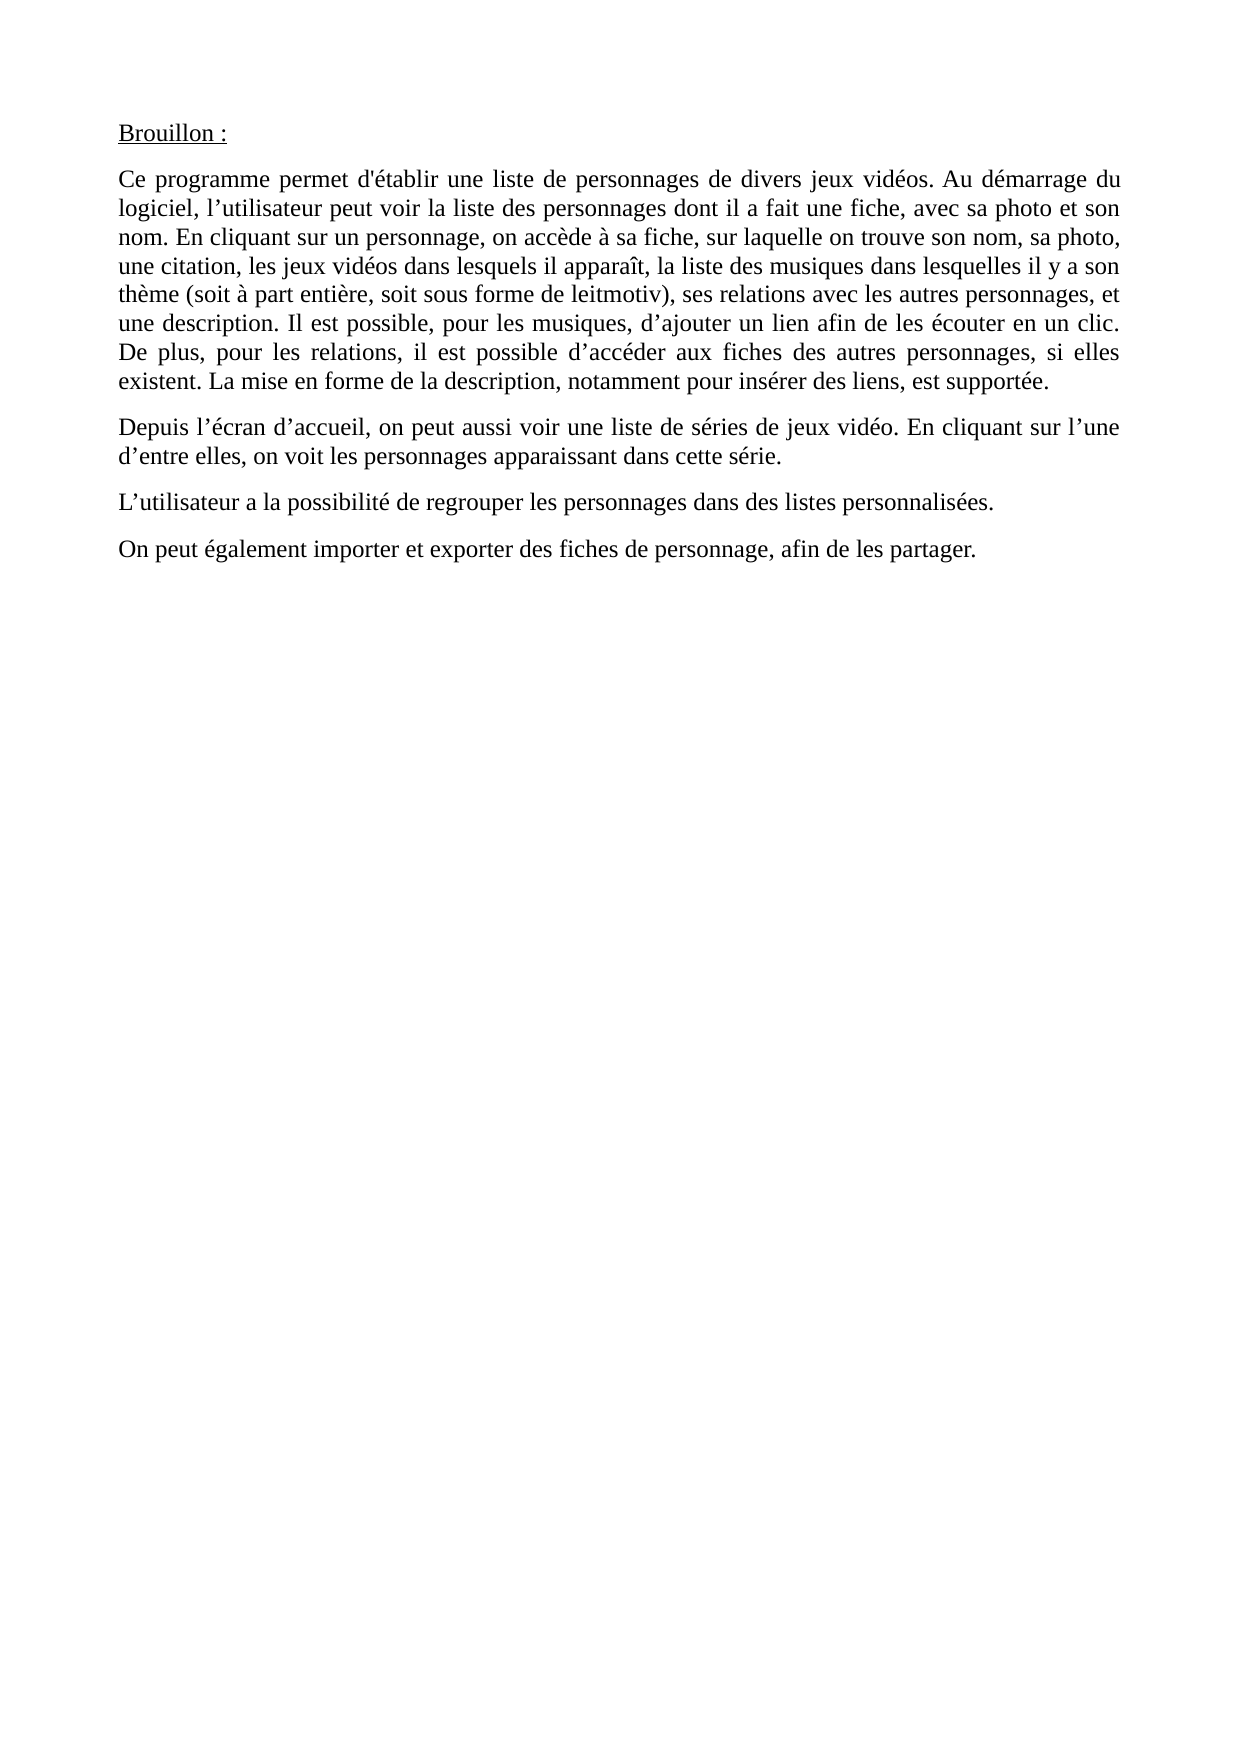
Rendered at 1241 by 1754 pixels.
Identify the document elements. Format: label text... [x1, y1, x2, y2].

text Ce programme permet d'établir une liste de personnages de divers jeux vidéos. Au démarrage du logiciel, l’utilisateur peut voir la liste des personnages dont il a fait une fiche, avec sa photo et son nom. En cliquant sur un personnage, on accède à sa fiche, sur laquelle on trouve son nom, sa photo, une citation, les jeux vidéos dans lesquels il apparaît, la liste des musiques dans lesquelles il y a son thème (soit à part entière, soit sous forme de leitmotiv), ses relations avec les autres personnages, et une description. Il est possible, pour les musiques, d’ajouter un lien afin de les écouter en un clic. De plus, pour les relations, il est possible d’accéder aux fiches des autres personnages, si elles existent. La mise en forme de la description, notamment pour insérer des liens, est supportée. [118, 164, 1122, 394]
text Brouillon : [118, 118, 1122, 147]
text L’utilisateur a la possibilité de regrouper les personnages dans des listes personnalisées. [118, 487, 1122, 516]
text On peut également importer et exporter des fiches de personnage, afin de les partager. [118, 534, 1122, 563]
text Depuis l’écran d’accueil, on peut aussi voir une liste de séries de jeux vidéo. En cliquant sur l’une d’entre elles, on voit les personnages apparaissant dans cette série. [118, 412, 1122, 470]
